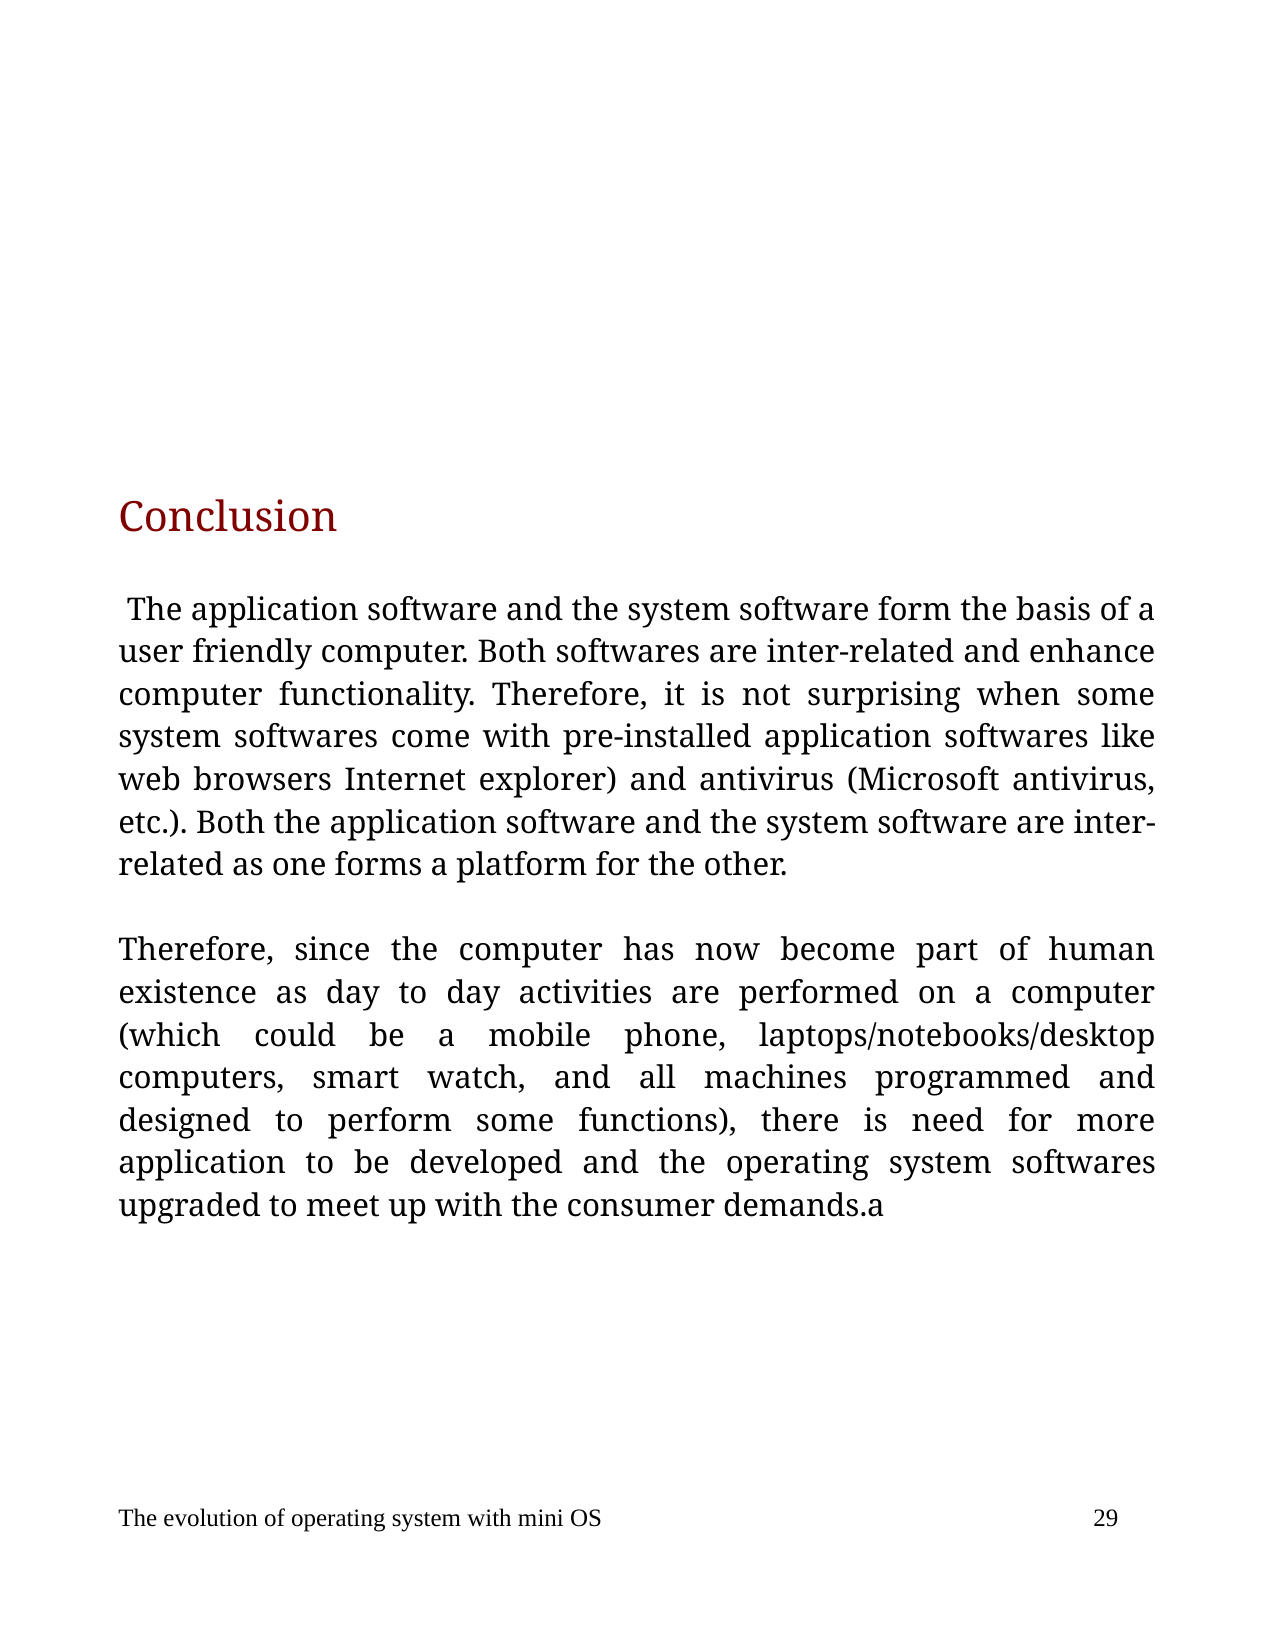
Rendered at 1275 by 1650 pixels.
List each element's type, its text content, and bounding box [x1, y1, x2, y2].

text Therefore, since the computer has now become part of human existence as day to day activities are performed on a computer (which could be a mobile phone, laptops/notebooks/desktop computers, smart watch, and all machines programmed and designed to perform some functions), there is need for more application to be developed and the operating system softwares upgraded to meet up with the consumer demands.a [118, 927, 1157, 1226]
text The application software and the system software form the basis of a user friendly computer. Both softwares are inter-related and enhance computer functionality. Therefore, it is not surprising when some system softwares come with pre-installed application softwares like web browsers Internet explorer) and antivirus (Microsoft antivirus, etc.). Both the application software and the system software are inter-related as one forms a platform for the other. [118, 587, 1157, 885]
text Conclusion [118, 487, 1157, 544]
